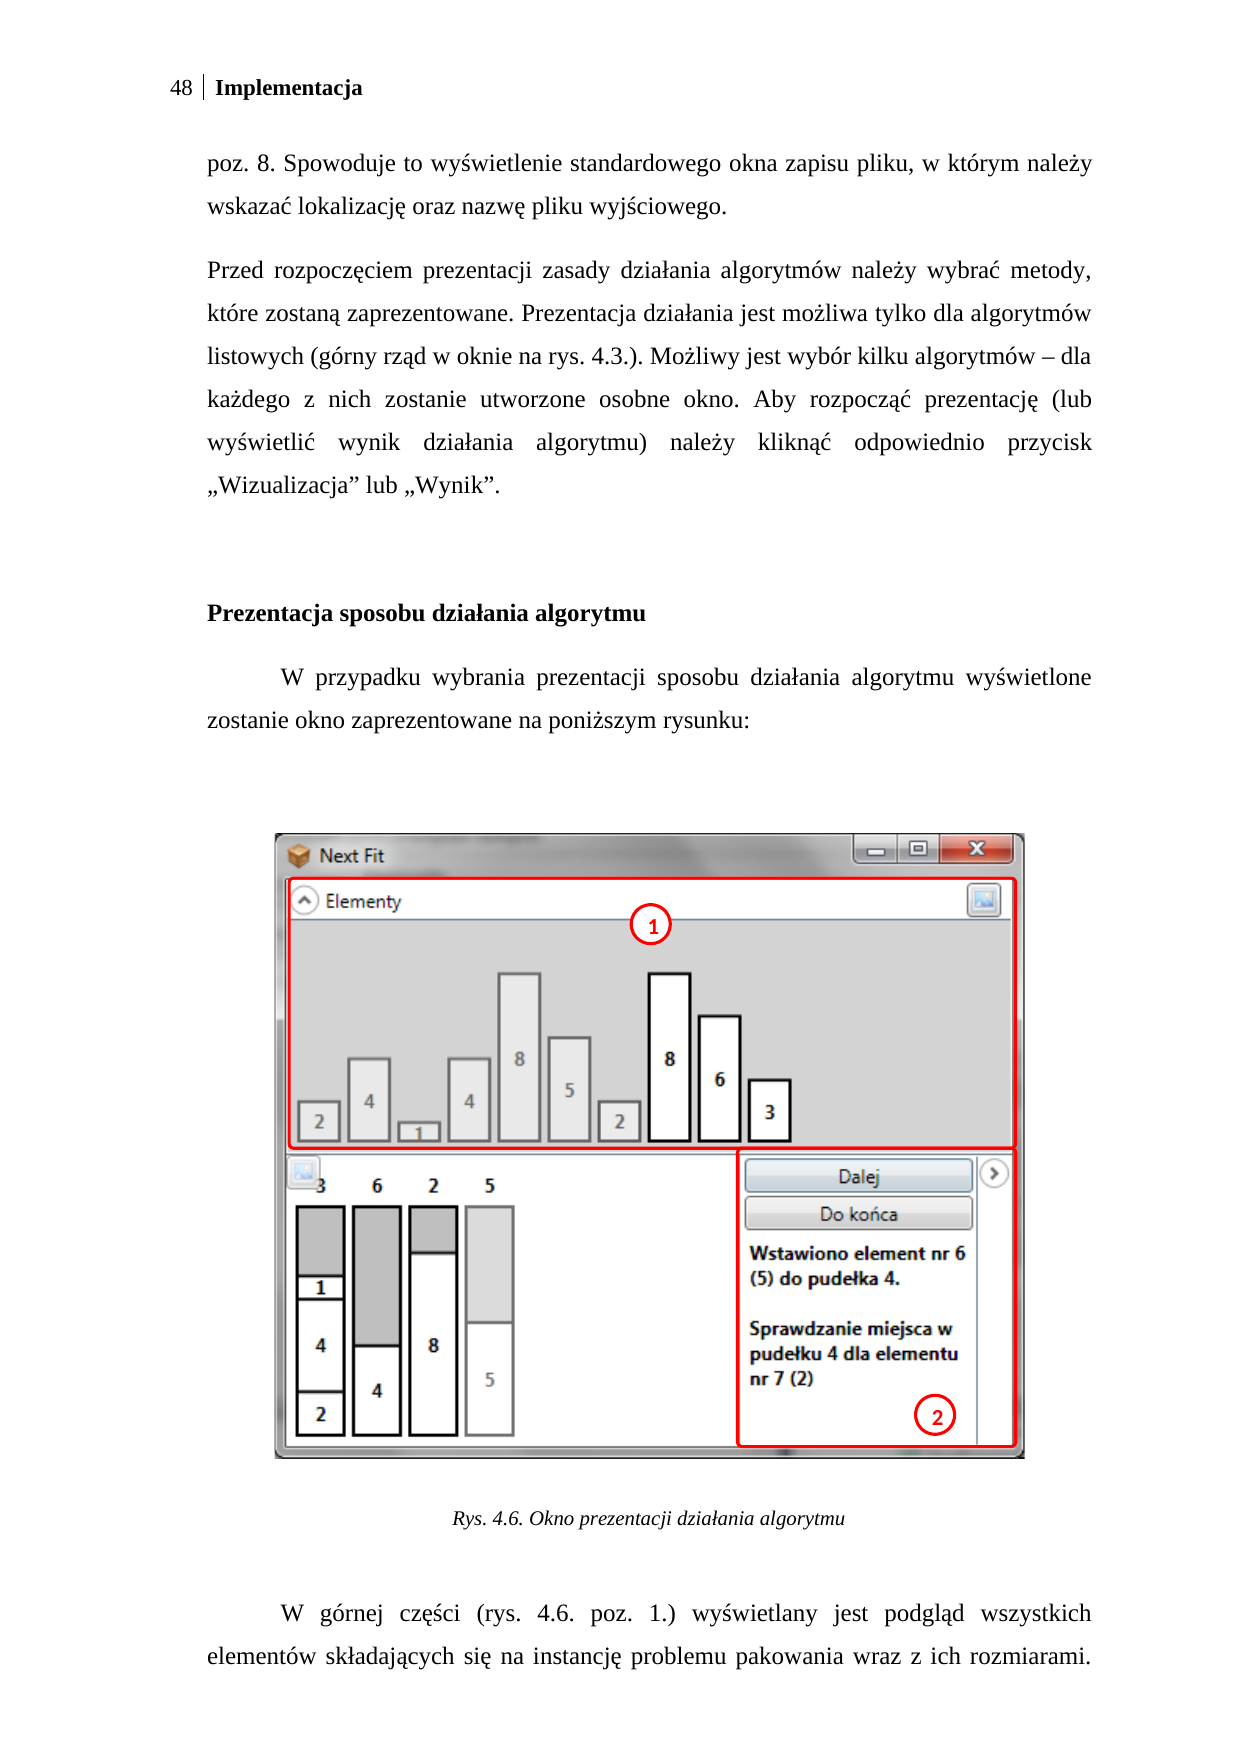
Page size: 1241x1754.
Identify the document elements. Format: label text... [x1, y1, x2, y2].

text W przypadku wybrania prezentacji sposobu działania algorytmu wyświetlone zostanie okno zaprezentowane na poniższym rysunku: [207, 662, 1092, 734]
text Przed rozpoczęciem prezentacji zasady działania algorytmów należy wybrać metody, które zostaną zaprezentowane. Prezentacja działania jest możliwa tylko dla algorytmów listowych (górny rząd w oknie na rys. 4.3.). Możliwy jest wybór kilku algorytmów – dla każdego z nich zostanie utworzone osobne okno. Aby rozpocząć prezentację (lub wyświetlić wynik działania algorytmu) należy kliknąć odpowiednio przycisk „Wizualizacja” lub „Wynik”. [207, 255, 1092, 499]
text Prezentacja sposobu działania algorytmu [207, 598, 1092, 627]
text W górnej części (rys. 4.6. poz. 1.) wyświetlany jest podgląd wszystkich elementów składających się na instancję problemu pakowania wraz z ich rozmiarami. [207, 1598, 1092, 1669]
text Rys. 4.6. Okno prezentacji działania algorytmu [207, 1506, 1092, 1530]
text poz. 8. Spowoduje to wyświetlenie standardowego okna zapisu pliku, w którym należy wskazać lokalizację oraz nazwę pliku wyjściowego. [207, 148, 1092, 219]
